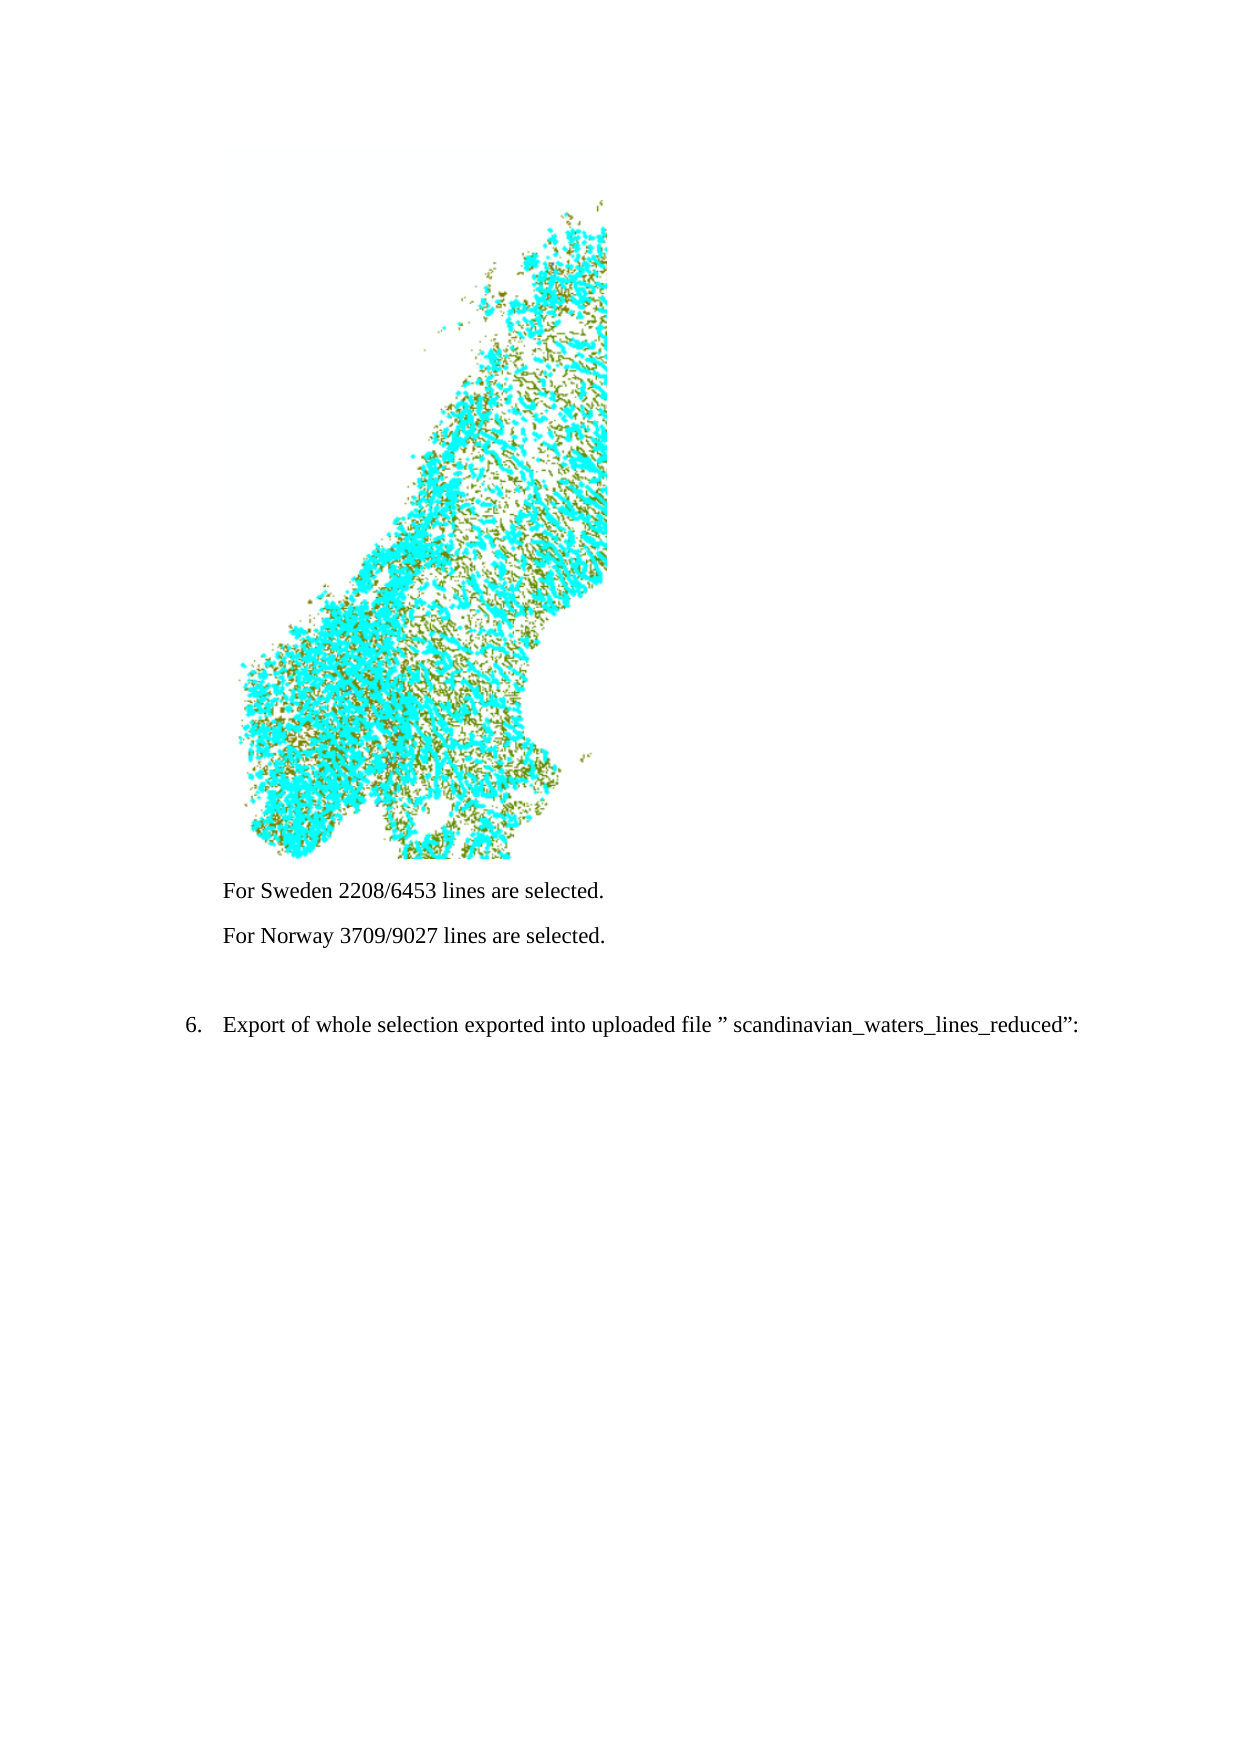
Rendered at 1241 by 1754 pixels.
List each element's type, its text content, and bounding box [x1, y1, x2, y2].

list For Norway 3709/9027 lines are selected. [223, 922, 1093, 948]
list Export of whole selection exported into uploaded file ” scandinavian_waters_lines_reduced”: [185, 1011, 1093, 1037]
list For Sweden 2208/6453 lines are selected. [223, 877, 1093, 903]
